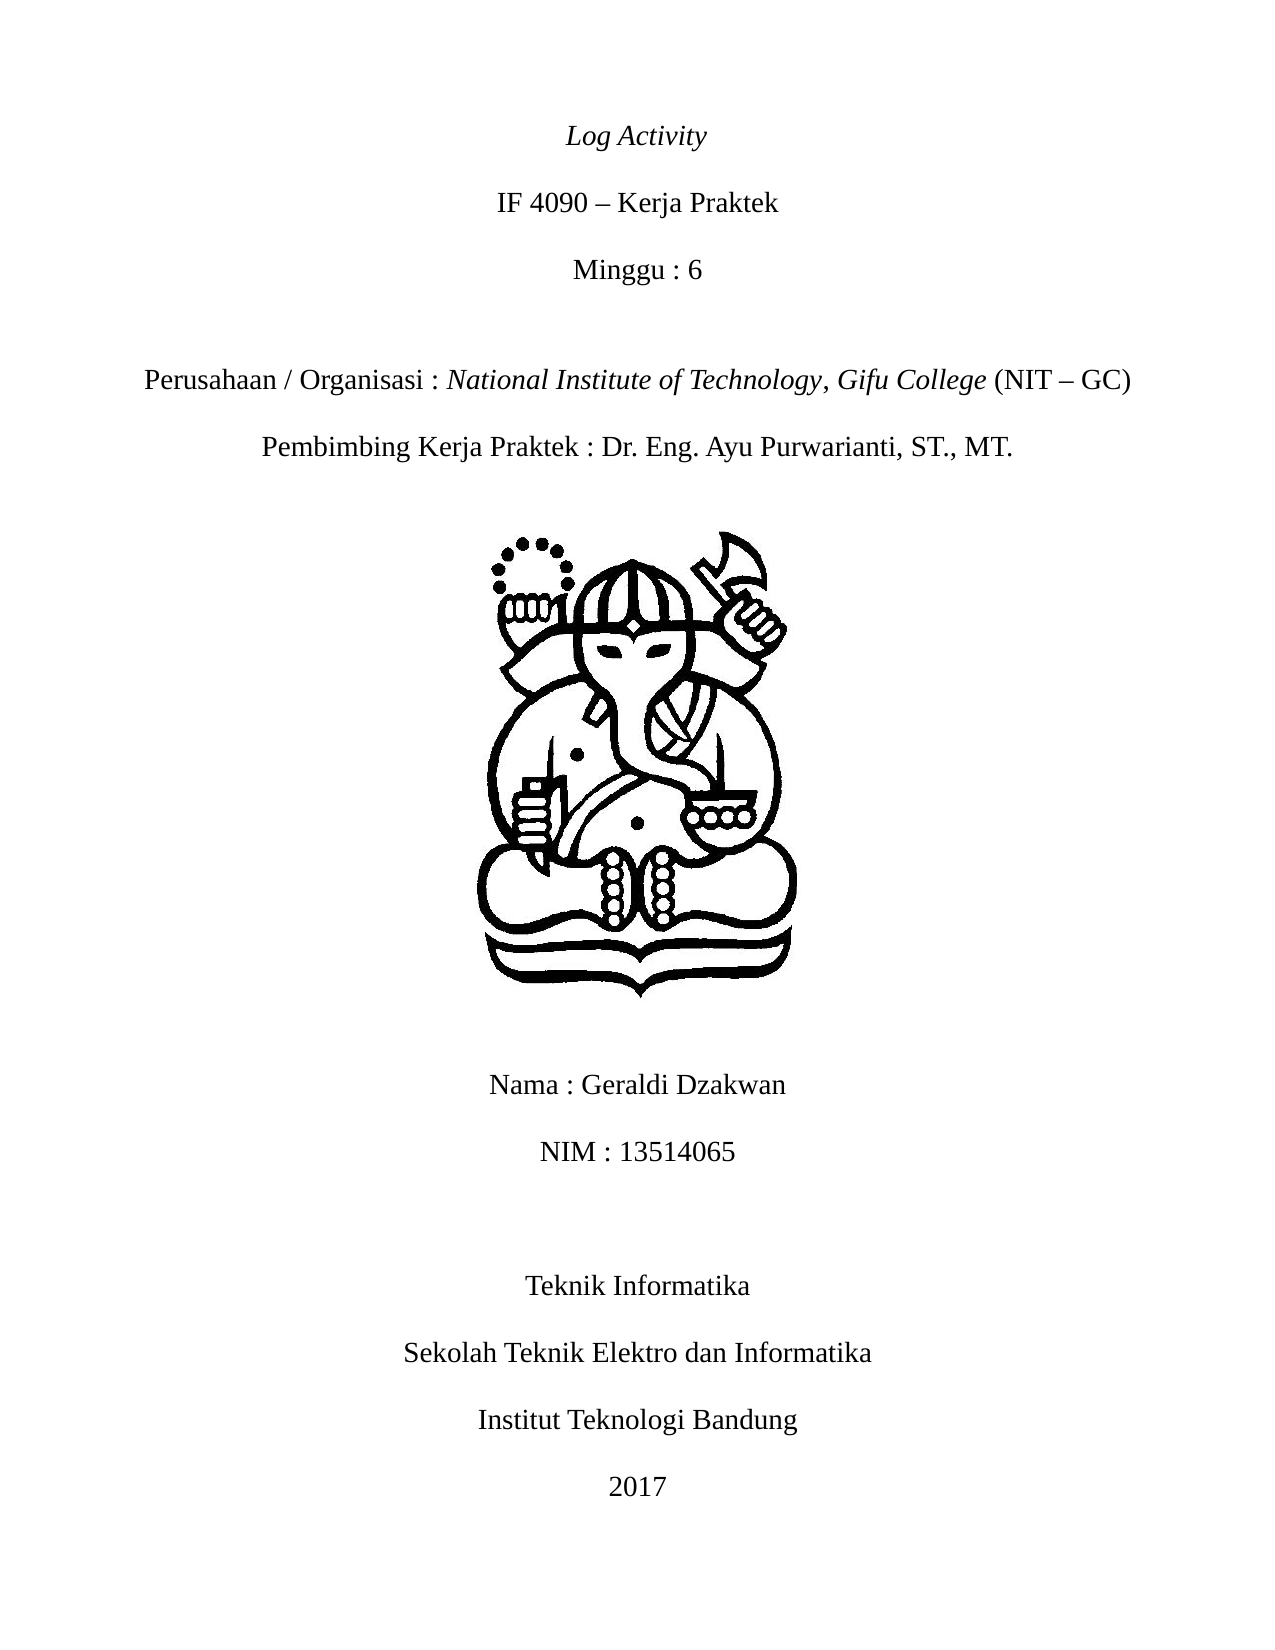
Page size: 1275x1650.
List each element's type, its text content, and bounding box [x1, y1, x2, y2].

text 2017 [118, 1469, 1157, 1503]
text IF 4090 – Kerja Praktek [118, 185, 1157, 219]
text Minggu : 6 [118, 252, 1157, 286]
text Teknik Informatika [118, 1268, 1157, 1302]
text Pembimbing Kerja Praktek : Dr. Eng. Ayu Purwarianti, ST., MT. [118, 429, 1157, 463]
picture [443, 496, 832, 1018]
text NIM : 13514065 [118, 1134, 1157, 1167]
text Perusahaan / Organisasi : National Institute of Technology, Gifu College (NIT – GC) [118, 362, 1157, 396]
text Log Activity [118, 118, 1157, 152]
text Nama : Geraldi Dzakwan [118, 1067, 1157, 1100]
text Institut Teknologi Bandung [118, 1402, 1157, 1436]
text Sekolah Teknik Elektro dan Informatika [118, 1335, 1157, 1369]
